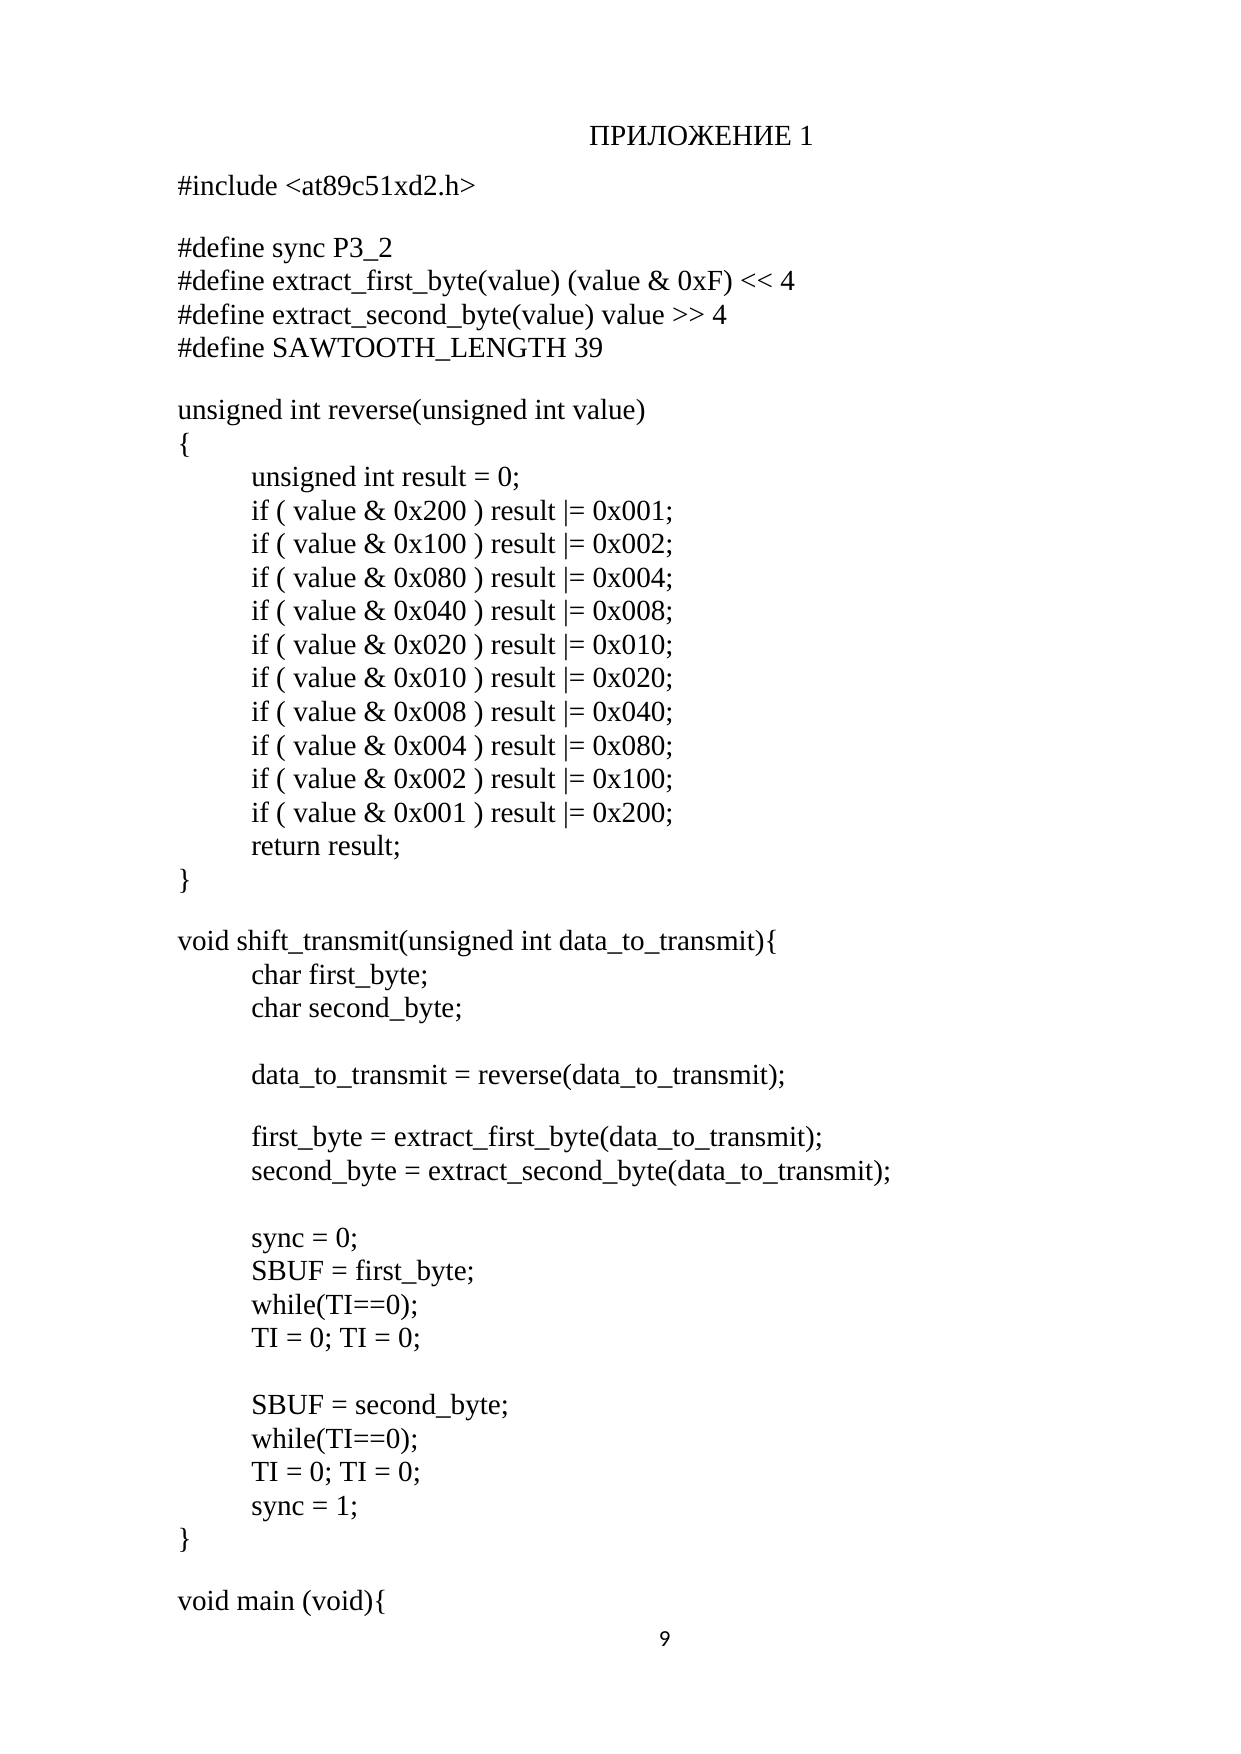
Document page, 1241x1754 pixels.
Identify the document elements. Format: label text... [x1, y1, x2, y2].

text #include <at89c51xd2.h> [177, 168, 1152, 202]
text if ( value & 0x040 ) result |= 0x008; [177, 593, 1152, 627]
text #define SAWTOOTH_LENGTH 39 [177, 331, 1152, 364]
text data_to_transmit = reverse(data_to_transmit); [177, 1057, 1152, 1091]
text TI = 0; TI = 0; [177, 1454, 1152, 1488]
text char second_byte; [177, 990, 1152, 1024]
text void shift_transmit(unsigned int data_to_transmit){ [177, 923, 1152, 957]
text return result; [177, 828, 1152, 862]
text if ( value & 0x002 ) result |= 0x100; [177, 761, 1152, 795]
text while(TI==0); [177, 1421, 1152, 1454]
text #define sync P3_2 [177, 230, 1152, 263]
text while(TI==0); [177, 1287, 1152, 1320]
text first_byte = extract_first_byte(data_to_transmit); [177, 1119, 1152, 1153]
text if ( value & 0x004 ) result |= 0x080; [177, 728, 1152, 761]
text if ( value & 0x100 ) result |= 0x002; [177, 526, 1152, 560]
text unsigned int result = 0; [177, 459, 1152, 493]
text sync = 1; [177, 1488, 1152, 1522]
text char first_byte; [177, 957, 1152, 990]
text if ( value & 0x008 ) result |= 0x040; [177, 694, 1152, 728]
text } [177, 1522, 1152, 1555]
text SBUF = first_byte; [177, 1253, 1152, 1287]
text if ( value & 0x020 ) result |= 0x010; [177, 627, 1152, 661]
text TI = 0; TI = 0; [177, 1320, 1152, 1354]
text #define extract_first_byte(value) (value & 0xF) << 4 [177, 263, 1152, 297]
text if ( value & 0x010 ) result |= 0x020; [177, 661, 1152, 694]
text { [177, 426, 1152, 459]
text void main (void){ [177, 1583, 1152, 1617]
text sync = 0; [177, 1220, 1152, 1253]
text #define extract_second_byte(value) value >> 4 [177, 297, 1152, 331]
text if ( value & 0x001 ) result |= 0x200; [177, 795, 1152, 828]
text } [177, 862, 1152, 895]
text second_byte = extract_second_byte(data_to_transmit); [177, 1153, 1152, 1186]
text SBUF = second_byte; [177, 1387, 1152, 1421]
text ПРИЛОЖЕНИЕ 1 [177, 118, 1152, 152]
text unsigned int reverse(unsigned int value) [177, 392, 1152, 426]
text if ( value & 0x080 ) result |= 0x004; [177, 560, 1152, 593]
text if ( value & 0x200 ) result |= 0x001; [177, 493, 1152, 526]
